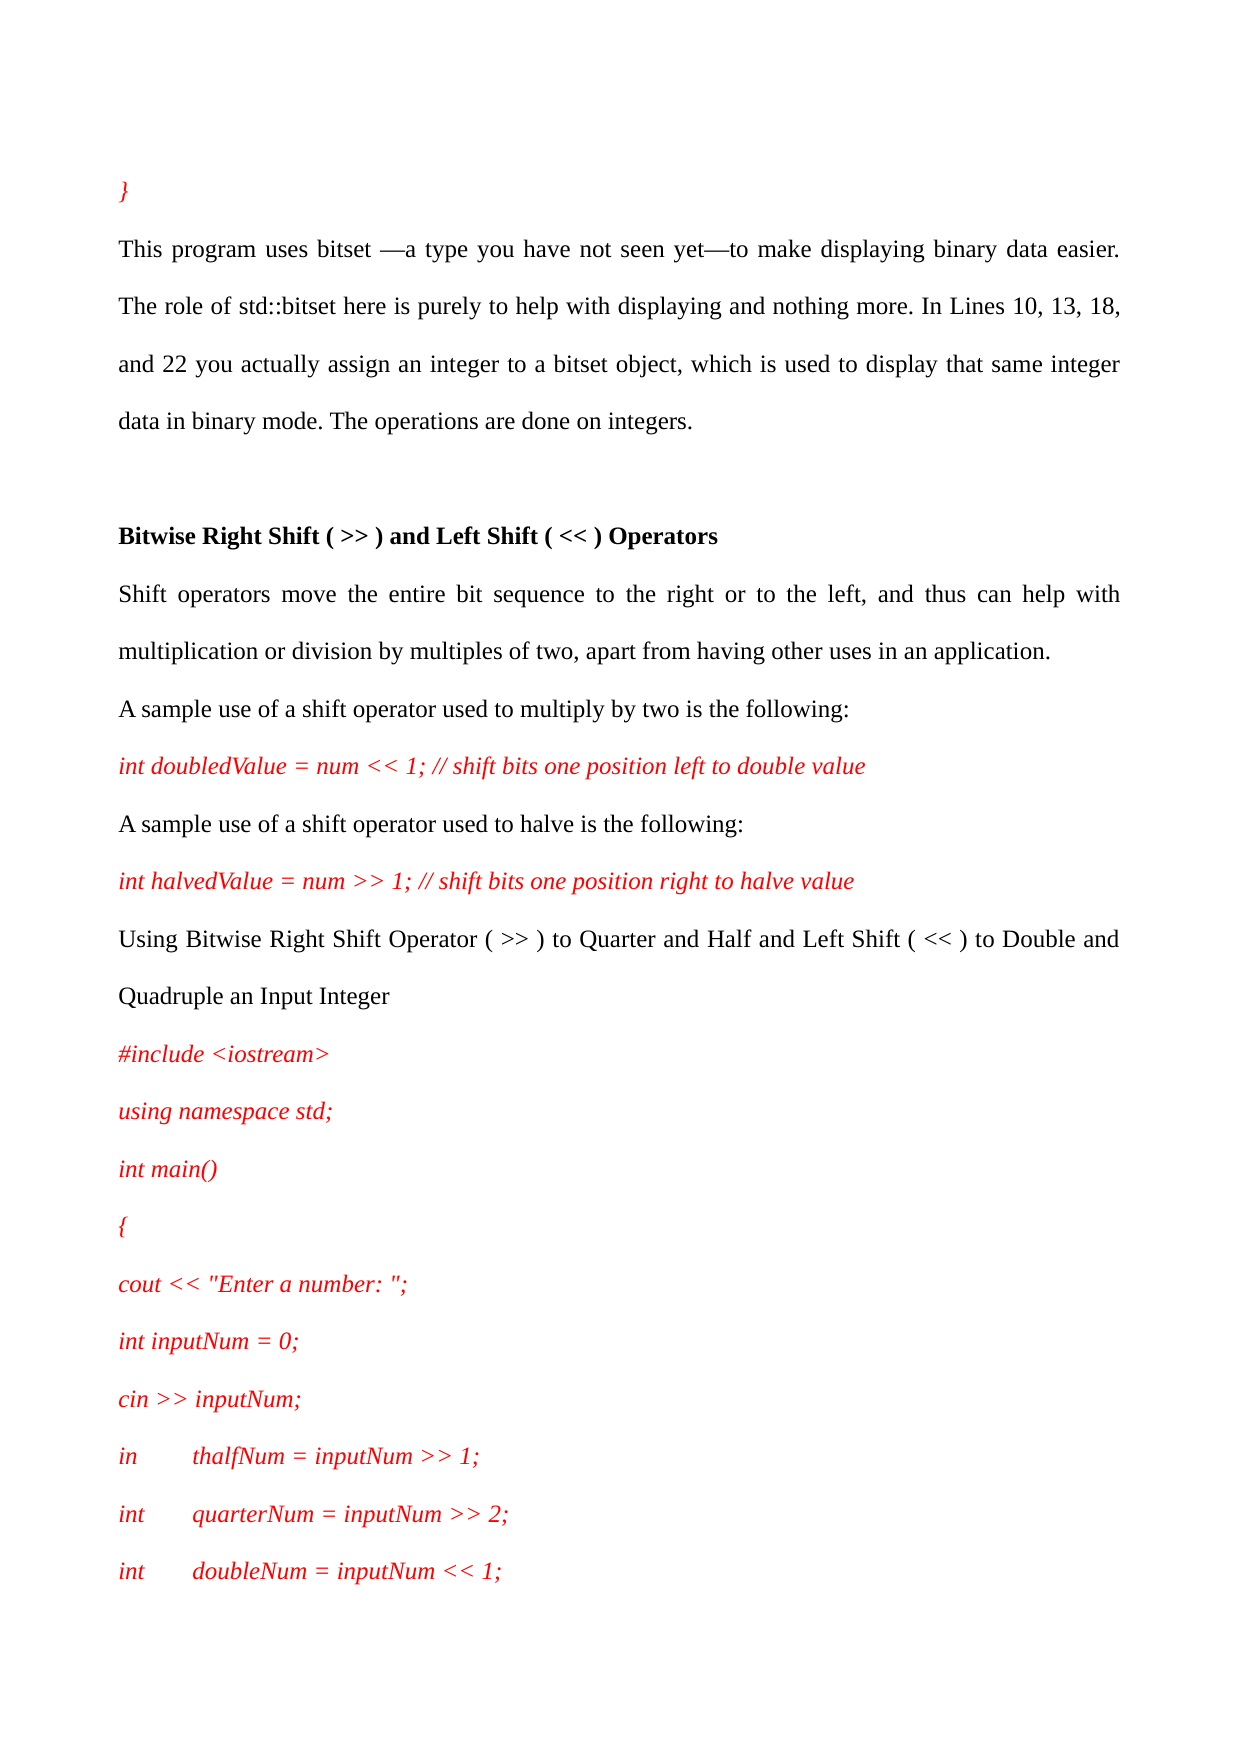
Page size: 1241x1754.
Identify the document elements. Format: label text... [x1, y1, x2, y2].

text A sample use of a shift operator used to multiply by two is the following: [118, 694, 1122, 723]
text int inputNum = 0; [118, 1326, 1122, 1355]
text cin >> inputNum; [118, 1384, 1122, 1413]
text int halvedValue = num >> 1; // shift bits one position right to halve value [118, 866, 1122, 895]
text int main() [118, 1154, 1122, 1183]
text #include <iostream> [118, 1039, 1122, 1068]
text int quarterNum = inputNum >> 2; [118, 1499, 1122, 1528]
text int doubleNum = inputNum << 1; [118, 1556, 1122, 1585]
text This program uses bitset —a type you have not seen yet—to make displaying binary data easier. The role of std::bitset here is purely to help with displaying and nothing more. In Lines 10, 13, 18, and 22 you actually assign an integer to a bitset object, which is used to display that same integer data in binary mode. The operations are done on integers. [118, 234, 1122, 435]
text { [118, 1211, 1122, 1240]
text } [118, 176, 1122, 205]
text cout << "Enter a number: "; [118, 1269, 1122, 1298]
text in thalfNum = inputNum >> 1; [118, 1441, 1122, 1470]
text Using Bitwise Right Shift Operator ( >> ) to Quarter and Half and Left Shift ( << ) to Double and Quadruple an Input Integer [118, 924, 1122, 1010]
text Bitwise Right Shift ( >> ) and Left Shift ( << ) Operators [118, 521, 1122, 550]
text using namespace std; [118, 1096, 1122, 1125]
text int doubledValue = num << 1; // shift bits one position left to double value [118, 751, 1122, 780]
text Shift operators move the entire bit sequence to the right or to the left, and thus can help with multiplication or division by multiples of two, apart from having other uses in an application. [118, 579, 1122, 665]
text A sample use of a shift operator used to halve is the following: [118, 809, 1122, 838]
